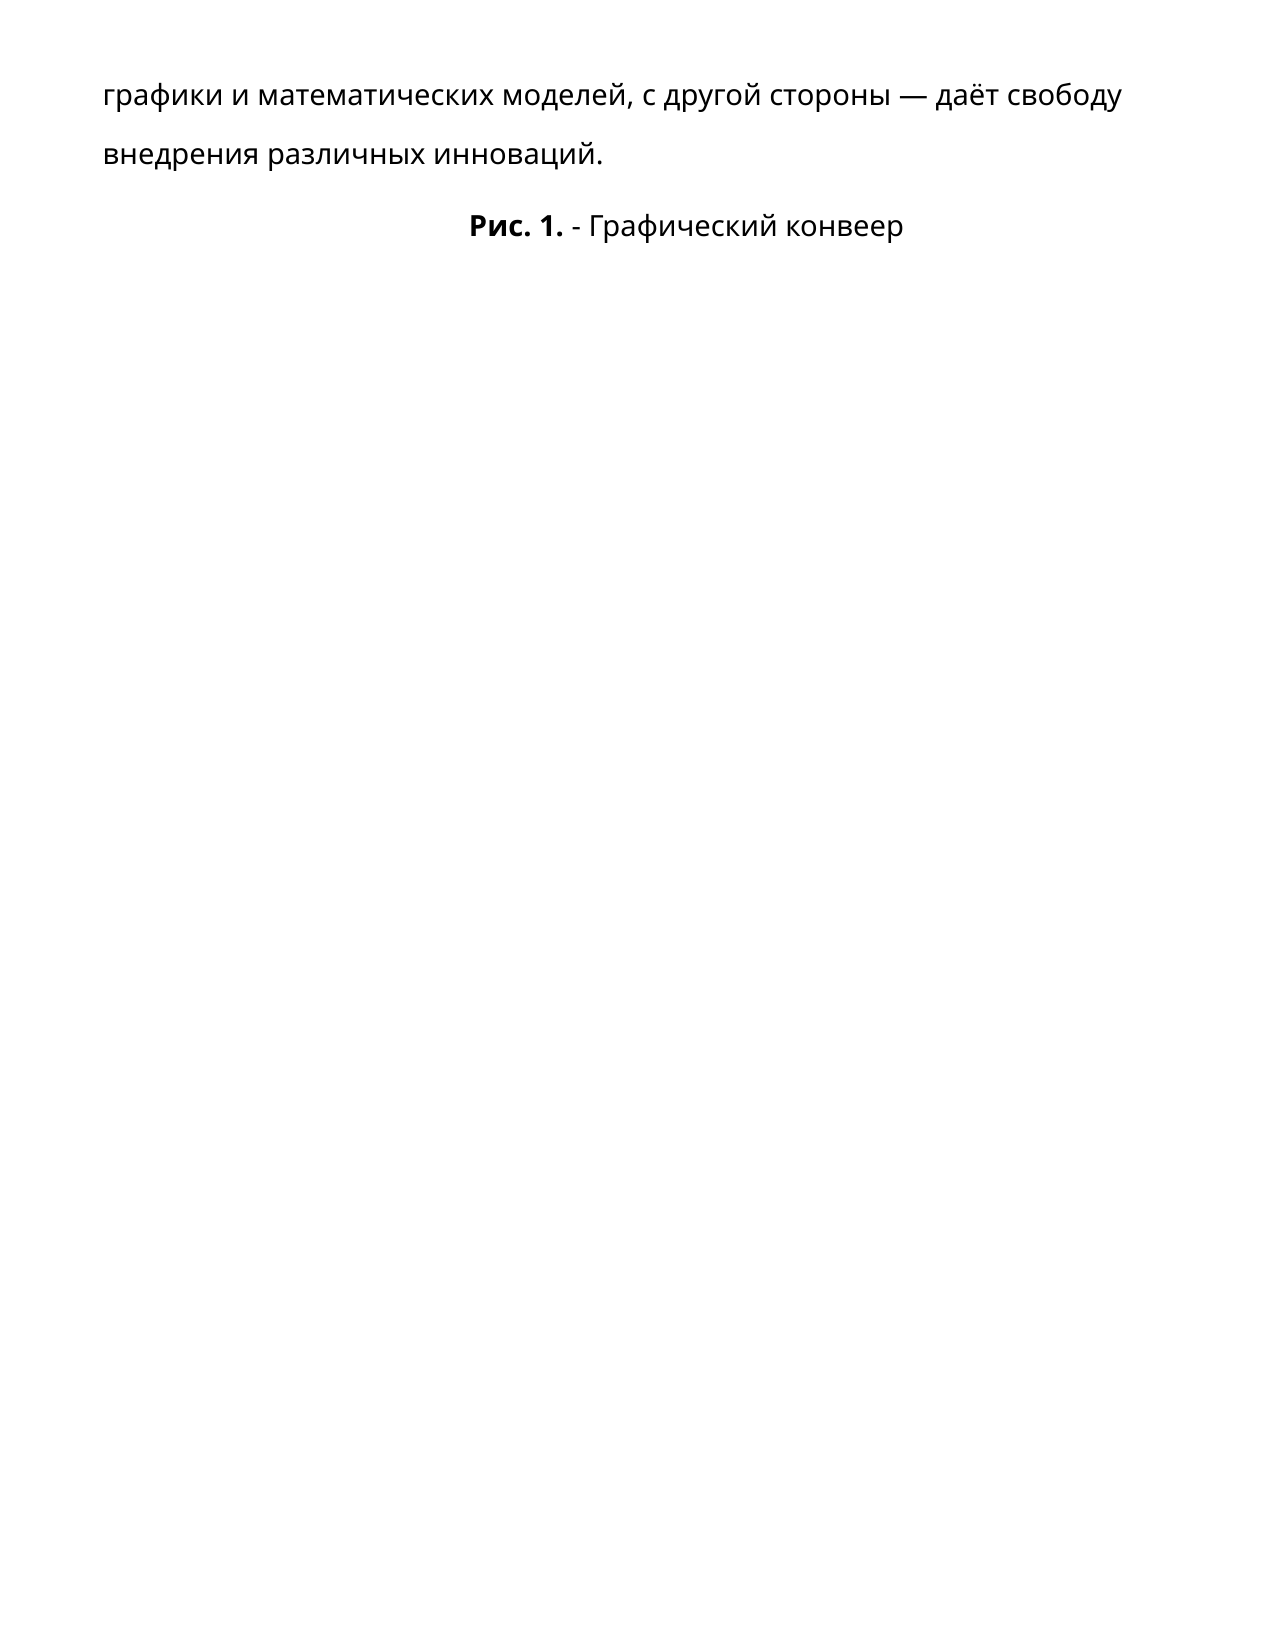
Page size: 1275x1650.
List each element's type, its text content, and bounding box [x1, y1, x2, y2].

text Рис. 1. - Графический конвеер [102, 205, 1208, 245]
text графики и математических моделей, с другой стороны — даёт свободу внедрения различных инноваций. [102, 74, 1208, 173]
